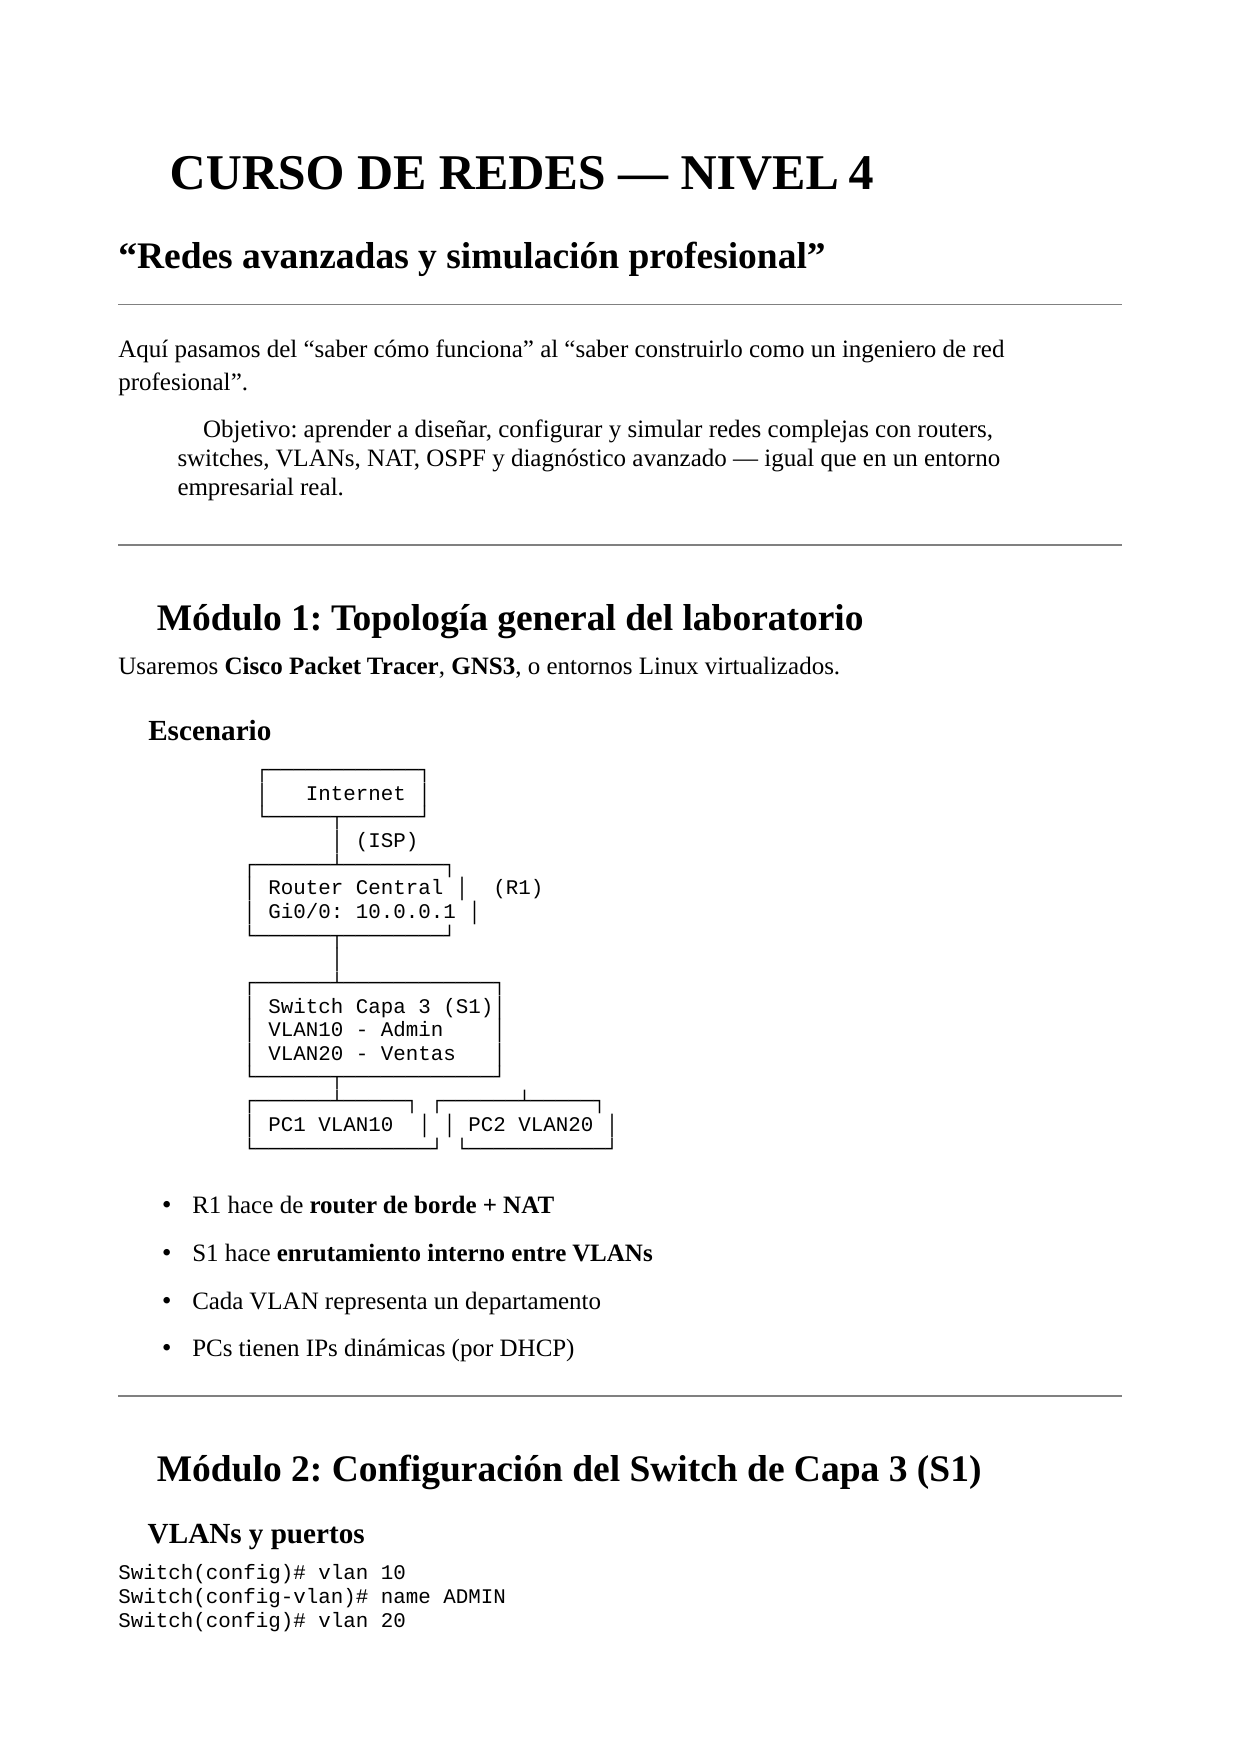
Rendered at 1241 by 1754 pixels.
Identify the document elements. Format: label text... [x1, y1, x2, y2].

text │ PC1 VLAN10 │ │ PC2 VLAN20 │ [450, 1114, 611, 1137]
text └──────┬────────────┘ [118, 1067, 1122, 1090]
text │ Gi0/0: 10.0.0.1 │ [118, 901, 1122, 925]
list R1 hace de router de borde + NAT [162, 1191, 1122, 1219]
subtitle 🔹 Escenario [118, 713, 1122, 747]
text ┌────────────┐ [118, 759, 1122, 783]
subtitle 🧱 Módulo 2: Configuración del Switch de Capa 3 (S1) [118, 1446, 1122, 1489]
text │ Switch Capa 3 (S1)│ [250, 996, 499, 1019]
text │ Internet │ [118, 783, 261, 806]
text │ VLAN20 - Ventas │ [118, 1043, 249, 1067]
text └──────────────┘ └───────────┘ [118, 1137, 1122, 1161]
text │ Switch Capa 3 (S1)│ [500, 996, 1122, 1019]
text │ PC1 VLAN10 │ │ PC2 VLAN20 │ [612, 1114, 1122, 1137]
text Aquí pasamos del “saber cómo funciona” al “saber construirlo como un ingeniero de red profesional”. [118, 334, 1122, 396]
text Switch(config-vlan)# name ADMIN [118, 1586, 1122, 1610]
text │ (ISP) [118, 830, 1122, 854]
text │ Router Central │ (R1) [118, 877, 1122, 901]
list S1 hace enrutamiento interno entre VLANs [162, 1238, 1122, 1267]
text Usaremos Cisco Packet Tracer, GNS3, o entornos Linux virtualizados. [118, 651, 1122, 680]
text └─────┬──────┘ [118, 806, 1122, 830]
subtitle “Redes avanzadas y simulación profesional” [118, 234, 1122, 277]
subtitle 🧩 Módulo 1: Topología general del laboratorio [118, 595, 1122, 638]
list Cada VLAN representa un departamento [162, 1286, 1122, 1314]
text │ Internet │ [262, 783, 424, 806]
text Switch(config)# vlan 20 [118, 1610, 1122, 1633]
list PCs tienen IPs dinámicas (por DHCP) [162, 1333, 1122, 1362]
text │ VLAN20 - Ventas │ [250, 1043, 499, 1067]
text │ Internet │ [425, 783, 1122, 806]
text │ Switch Capa 3 (S1)│ [118, 996, 249, 1019]
text └──────┬────────┘ [337, 925, 1122, 948]
text ┌──────┴────────────┐ [118, 972, 1122, 996]
text ┌──────┴────────┐ [250, 865, 449, 877]
subtitle 🌐 CURSO DE REDES — NIVEL 4 [118, 143, 1122, 201]
text │ [118, 948, 1122, 972]
text │ PC1 VLAN10 │ │ PC2 VLAN20 │ [118, 1114, 249, 1137]
text └──────┬────────┘ [118, 925, 336, 948]
text ┌──────┴────────┐ [118, 854, 336, 877]
text ┌──────┴────────┐ [337, 854, 1122, 877]
text │ VLAN10 - Admin │ [118, 1019, 1122, 1043]
text Switch(config)# vlan 10 [118, 1562, 1122, 1586]
subtitle 🔹 VLANs y puertos [118, 1516, 1122, 1550]
text ┌──────┴─────┐ ┌──────┴─────┐ [118, 1090, 1122, 1114]
text │ VLAN20 - Ventas │ [500, 1043, 1122, 1067]
text └──────┬────────┘ [250, 925, 449, 935]
text │ PC1 VLAN10 │ │ PC2 VLAN20 │ [250, 1114, 424, 1137]
text 🎯 Objetivo: aprender a diseñar, configurar y simular redes complejas con routers, switches, VLANs, NAT, OSPF y diagnóstico avanzado — igual que en un entorno empresarial real. [177, 414, 1063, 501]
